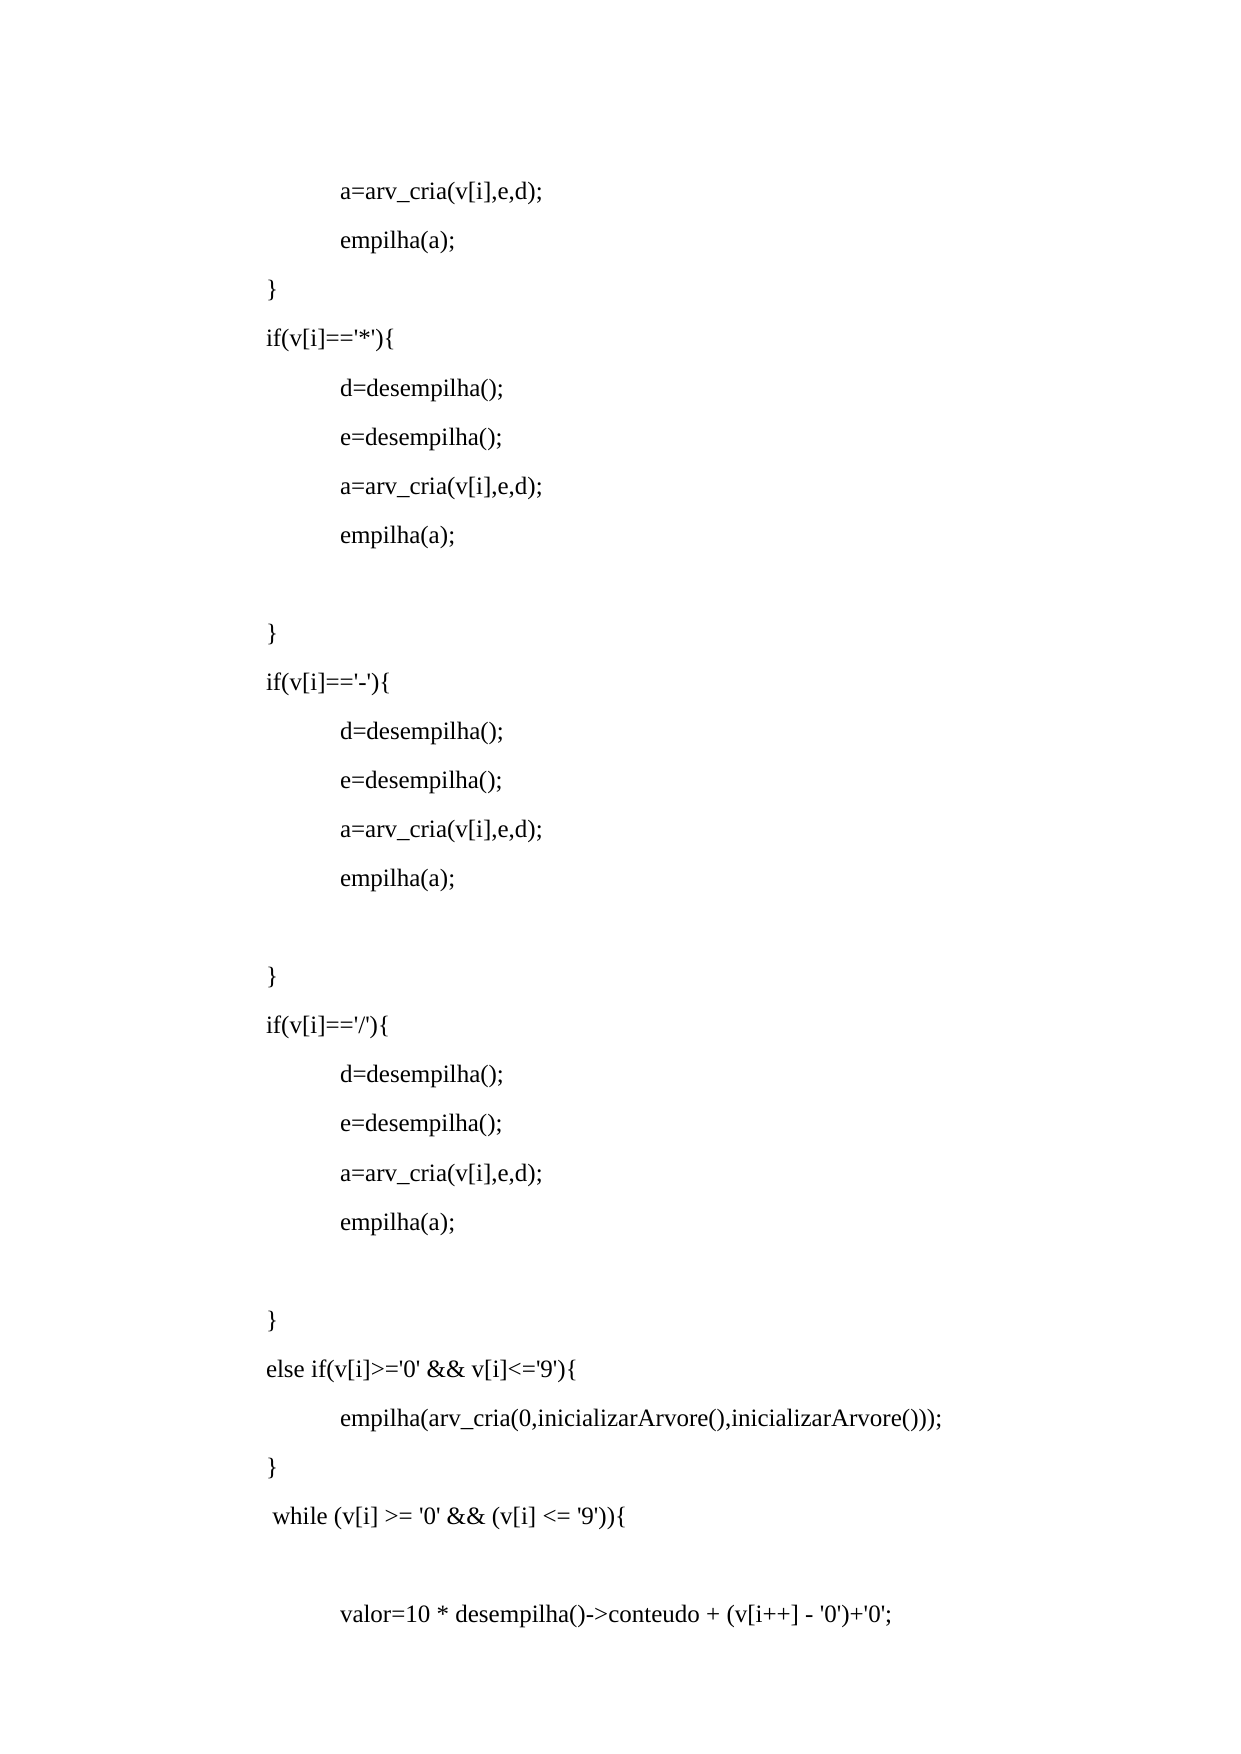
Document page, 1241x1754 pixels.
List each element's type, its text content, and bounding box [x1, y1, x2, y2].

text a=arv_cria(v[i],e,d); [118, 471, 1122, 499]
text if(v[i]=='-'){ [118, 667, 1122, 696]
text empilha(a); [118, 863, 1122, 892]
text d=desempilha(); [118, 1059, 1122, 1088]
text empilha(a); [118, 225, 1122, 254]
text a=arv_cria(v[i],e,d); [118, 1158, 1122, 1186]
text while (v[i] >= '0' && (v[i] <= '9')){ [118, 1501, 1122, 1530]
text if(v[i]=='/'){ [118, 1010, 1122, 1039]
text d=desempilha(); [118, 373, 1122, 401]
text valor=10 * desempilha()->conteudo + (v[i++] - '0')+'0'; [118, 1599, 1122, 1628]
text if(v[i]=='*'){ [118, 323, 1122, 352]
text empilha(arv_cria(0,inicializarArvore(),inicializarArvore())); [118, 1403, 1122, 1432]
text } [118, 618, 1122, 647]
text e=desempilha(); [118, 765, 1122, 794]
text a=arv_cria(v[i],e,d); [118, 176, 1122, 205]
text empilha(a); [118, 520, 1122, 548]
text } [118, 274, 1122, 303]
text else if(v[i]>='0' && v[i]<='9'){ [118, 1354, 1122, 1383]
text empilha(a); [118, 1207, 1122, 1235]
text a=arv_cria(v[i],e,d); [118, 814, 1122, 843]
text } [118, 1452, 1122, 1481]
text e=desempilha(); [118, 1108, 1122, 1137]
text d=desempilha(); [118, 716, 1122, 745]
text e=desempilha(); [118, 422, 1122, 450]
text } [118, 1305, 1122, 1333]
text } [118, 961, 1122, 990]
